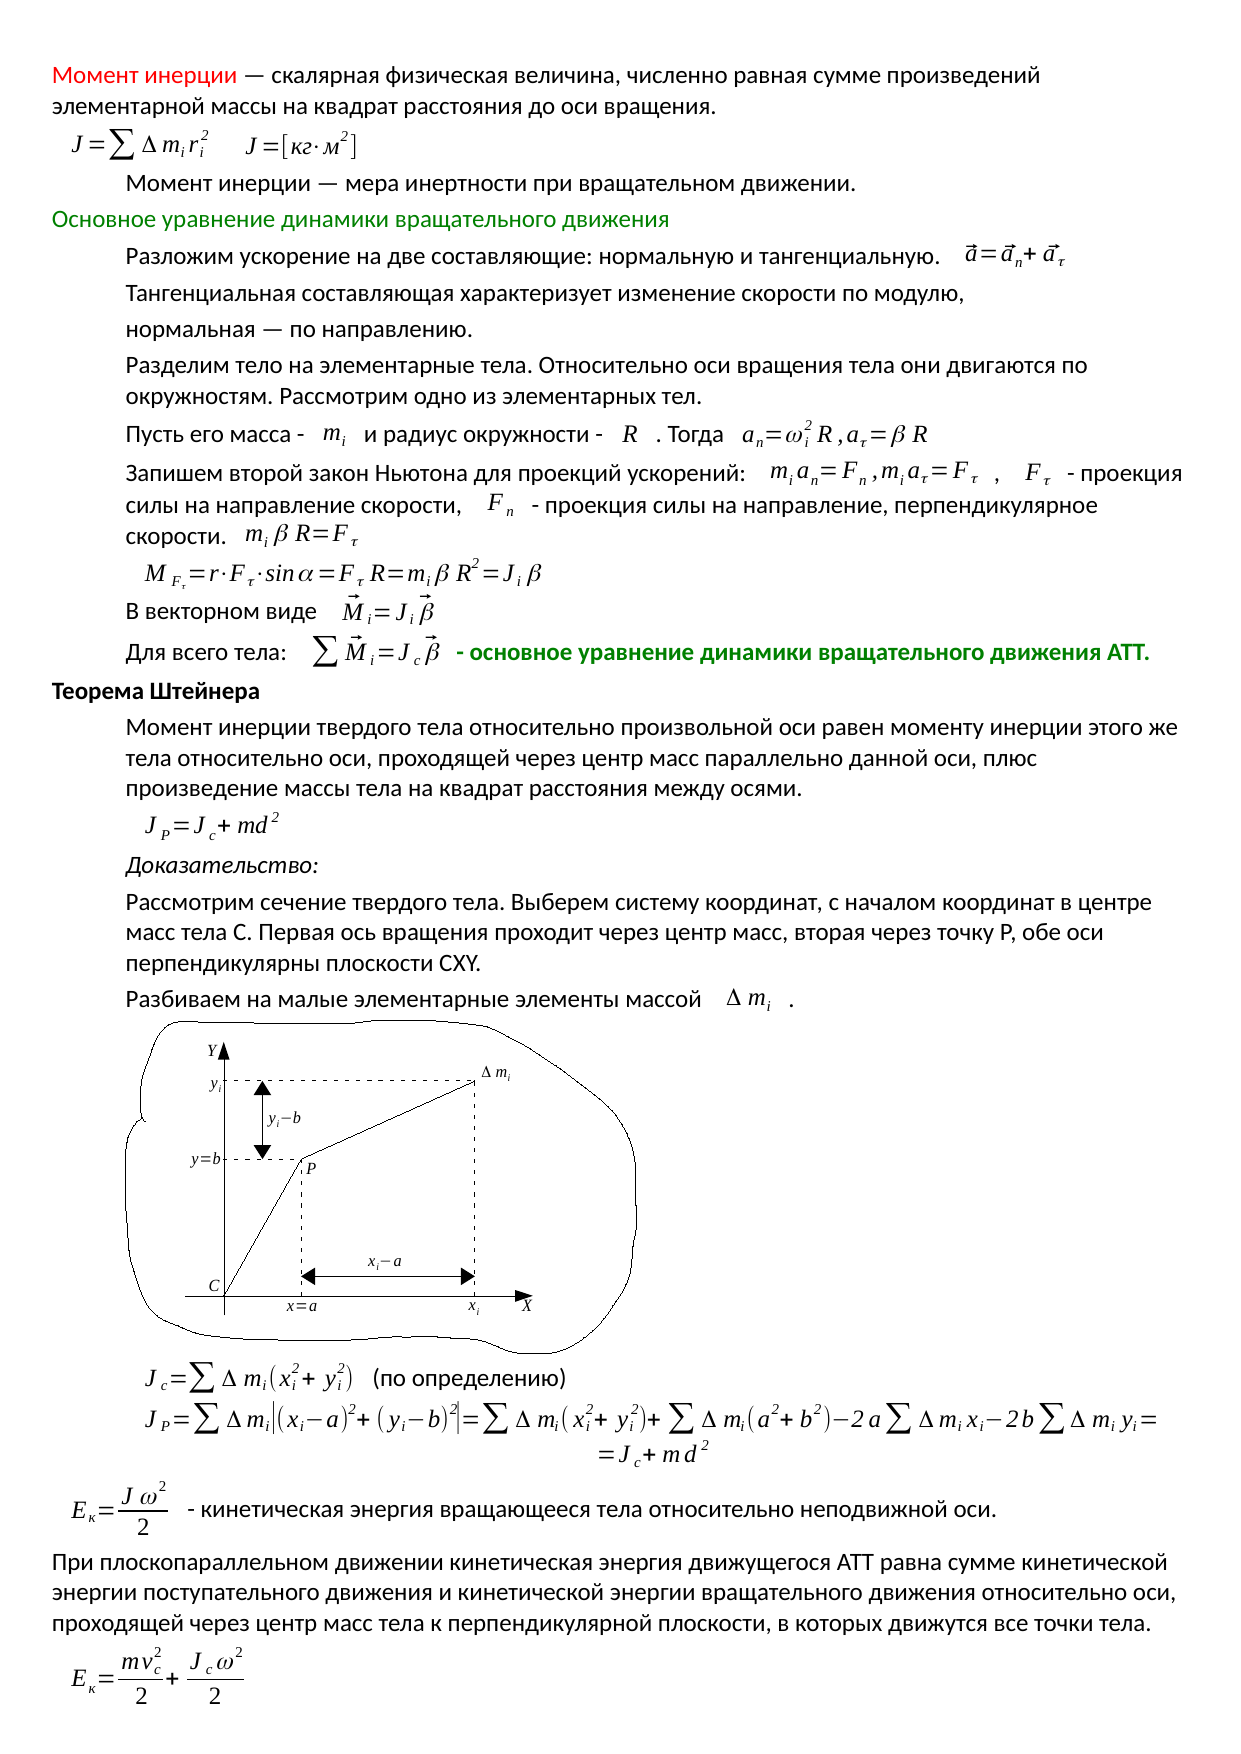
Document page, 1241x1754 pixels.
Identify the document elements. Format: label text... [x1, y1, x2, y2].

text Момент инерции — скалярная физическая величина, численно равная сумме произведений элементарной массы на квадрат расстояния до оси вращения. [52, 59, 1192, 120]
text Запишем второй закон Ньютона для проекций ускорений: , - проекция силы на направление скорости, - проекция силы на направление, перпендикулярное скорости. [125, 457, 1192, 551]
text Для всего тела: - основное уравнение динамики вращательного движения АТТ. [125, 634, 1192, 669]
text Основное уравнение динамики вращательного движения [52, 203, 1192, 234]
text Доказательство: [125, 849, 1192, 880]
text - кинетическая энергия вращающееся тела относительно неподвижной оси. [52, 1477, 1192, 1540]
text Разбиваем на малые элементарные элементы массой . [125, 983, 1192, 1014]
text Теорема Штейнера [52, 675, 1192, 706]
text Момент инерции — мера инертности при вращательном движении. [52, 167, 1192, 197]
text Момент инерции твердого тела относительно произвольной оси равен моменту инерции этого же тела относительно оси, проходящей через центр масс параллельно данной оси, плюс произведение массы тела на квадрат расстояния между осями. [125, 711, 1192, 803]
text Рассмотрим сечение твердого тела. Выберем систему координат, с началом координат в центре масс тела С. Первая ось вращения проходит через центр масс, вторая через точку Р, обе оси перпендикулярны плоскости СXY. [125, 886, 1192, 977]
text Разложим ускорение на две составляющие: нормальную и тангенциальную. [125, 240, 1192, 271]
text В векторном виде [125, 593, 1192, 628]
text При плоскопараллельном движении кинетическая энергия движущегося АТТ равна сумме кинетической энергии поступательного движения и кинетической энергии вращательного движения относительно оси, проходящей через центр масс тела к перпендикулярной плоскости, в которых движутся все точки тела. [52, 1546, 1192, 1637]
text Тангенциальная составляющая характеризует изменение скорости по модулю, [125, 277, 1192, 307]
text Пусть его масса -и радиус окружности -. Тогда [125, 416, 1192, 451]
text нормальная — по направлению. [125, 313, 1192, 344]
text Разделим тело на элементарные тела. Относительно оси вращения тела они двигаются по окружностям. Рассмотрим одно из элементарных тел. [125, 349, 1192, 411]
text (по определению) [125, 1360, 1192, 1394]
